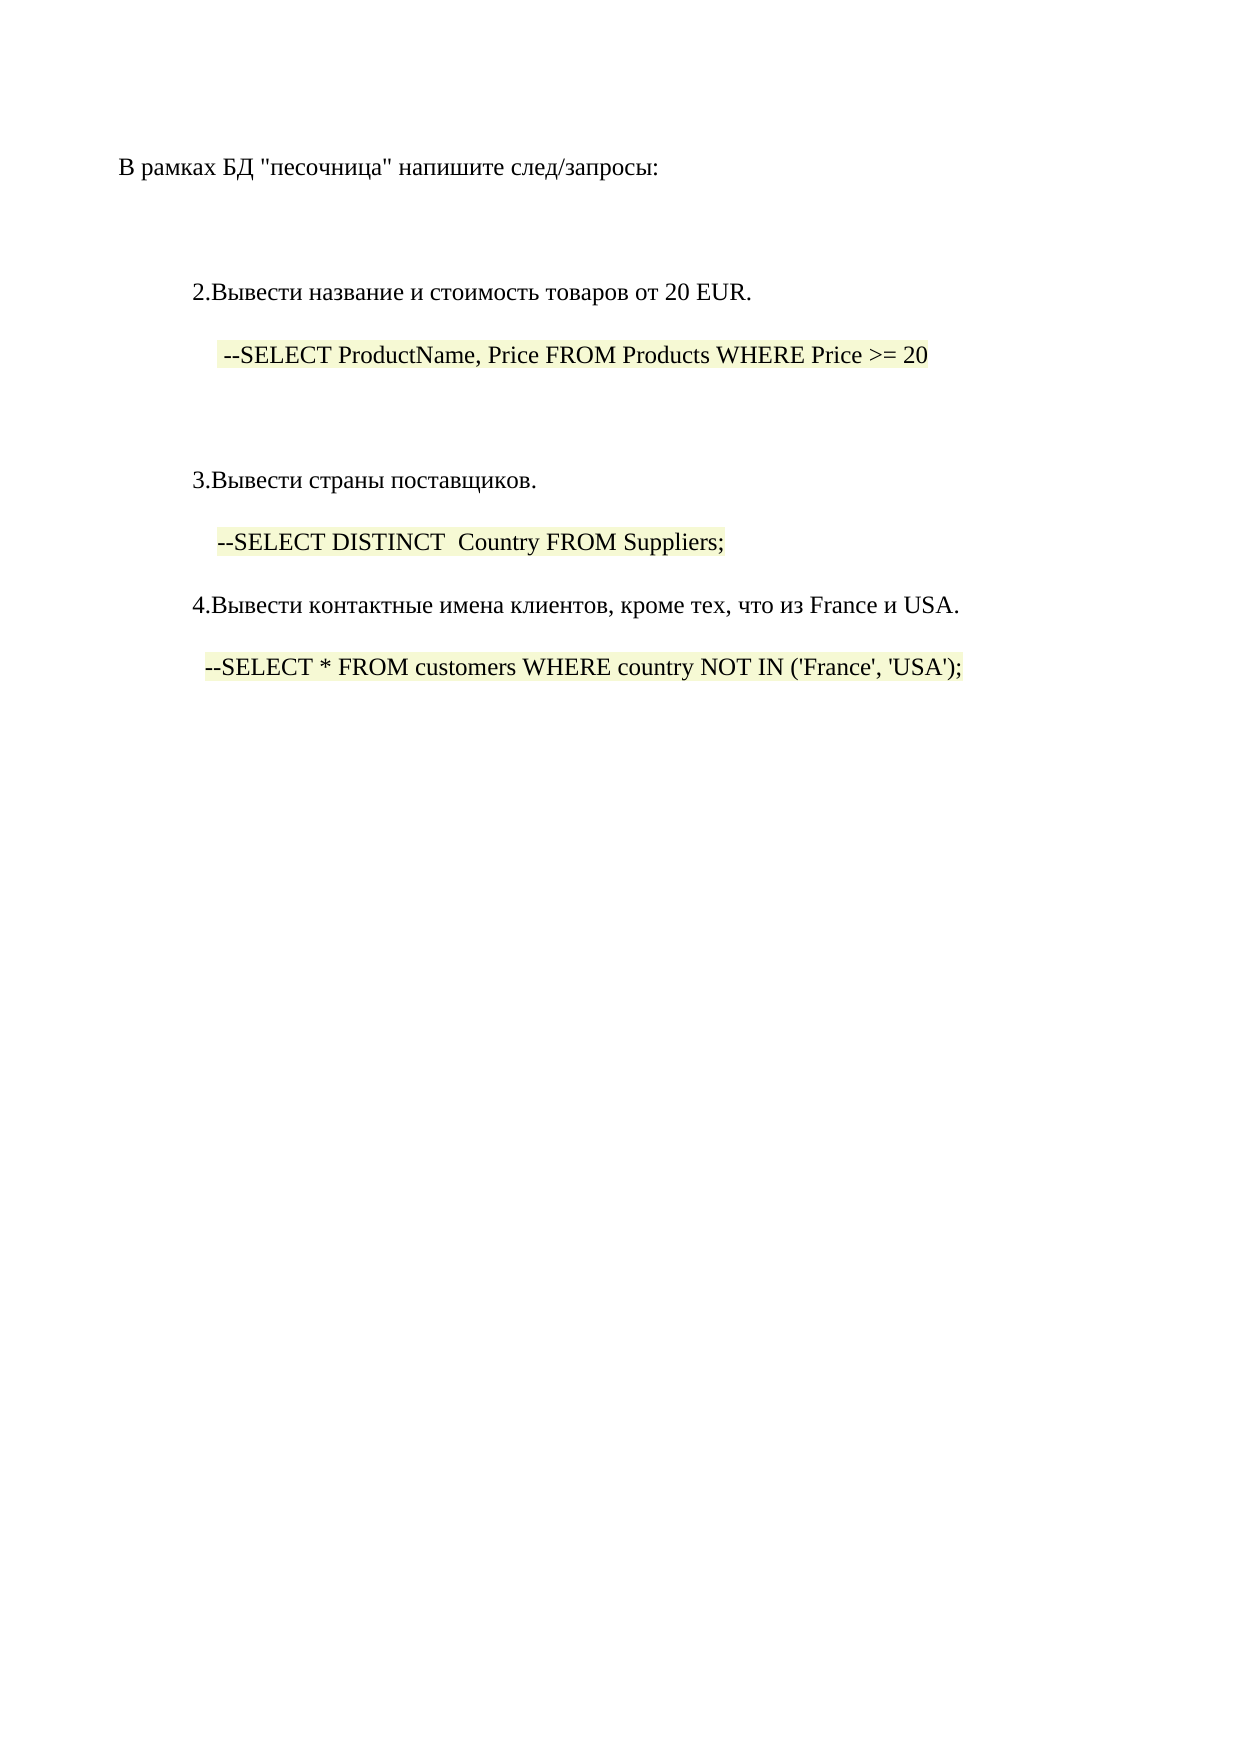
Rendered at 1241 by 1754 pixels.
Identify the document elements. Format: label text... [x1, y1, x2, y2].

list --SELECT ProductName, Price FROM Products WHERE Price >= 20 [118, 340, 1122, 368]
list --SELECT * FROM customers WHERE country NOT IN ('France', 'USA'); [118, 652, 1122, 681]
list Вывести контактные имена клиентов, кроме тех, что из France и USA. [118, 590, 1122, 618]
text В рамках БД "песочница" напишите след/запросы: [118, 118, 1122, 181]
list Вывести название и стоимость товаров от 20 EUR. [118, 277, 1122, 306]
list Вывести страны поставщиков. [118, 465, 1122, 493]
list --SELECT DISTINCT Country FROM Suppliers; [118, 527, 1122, 556]
